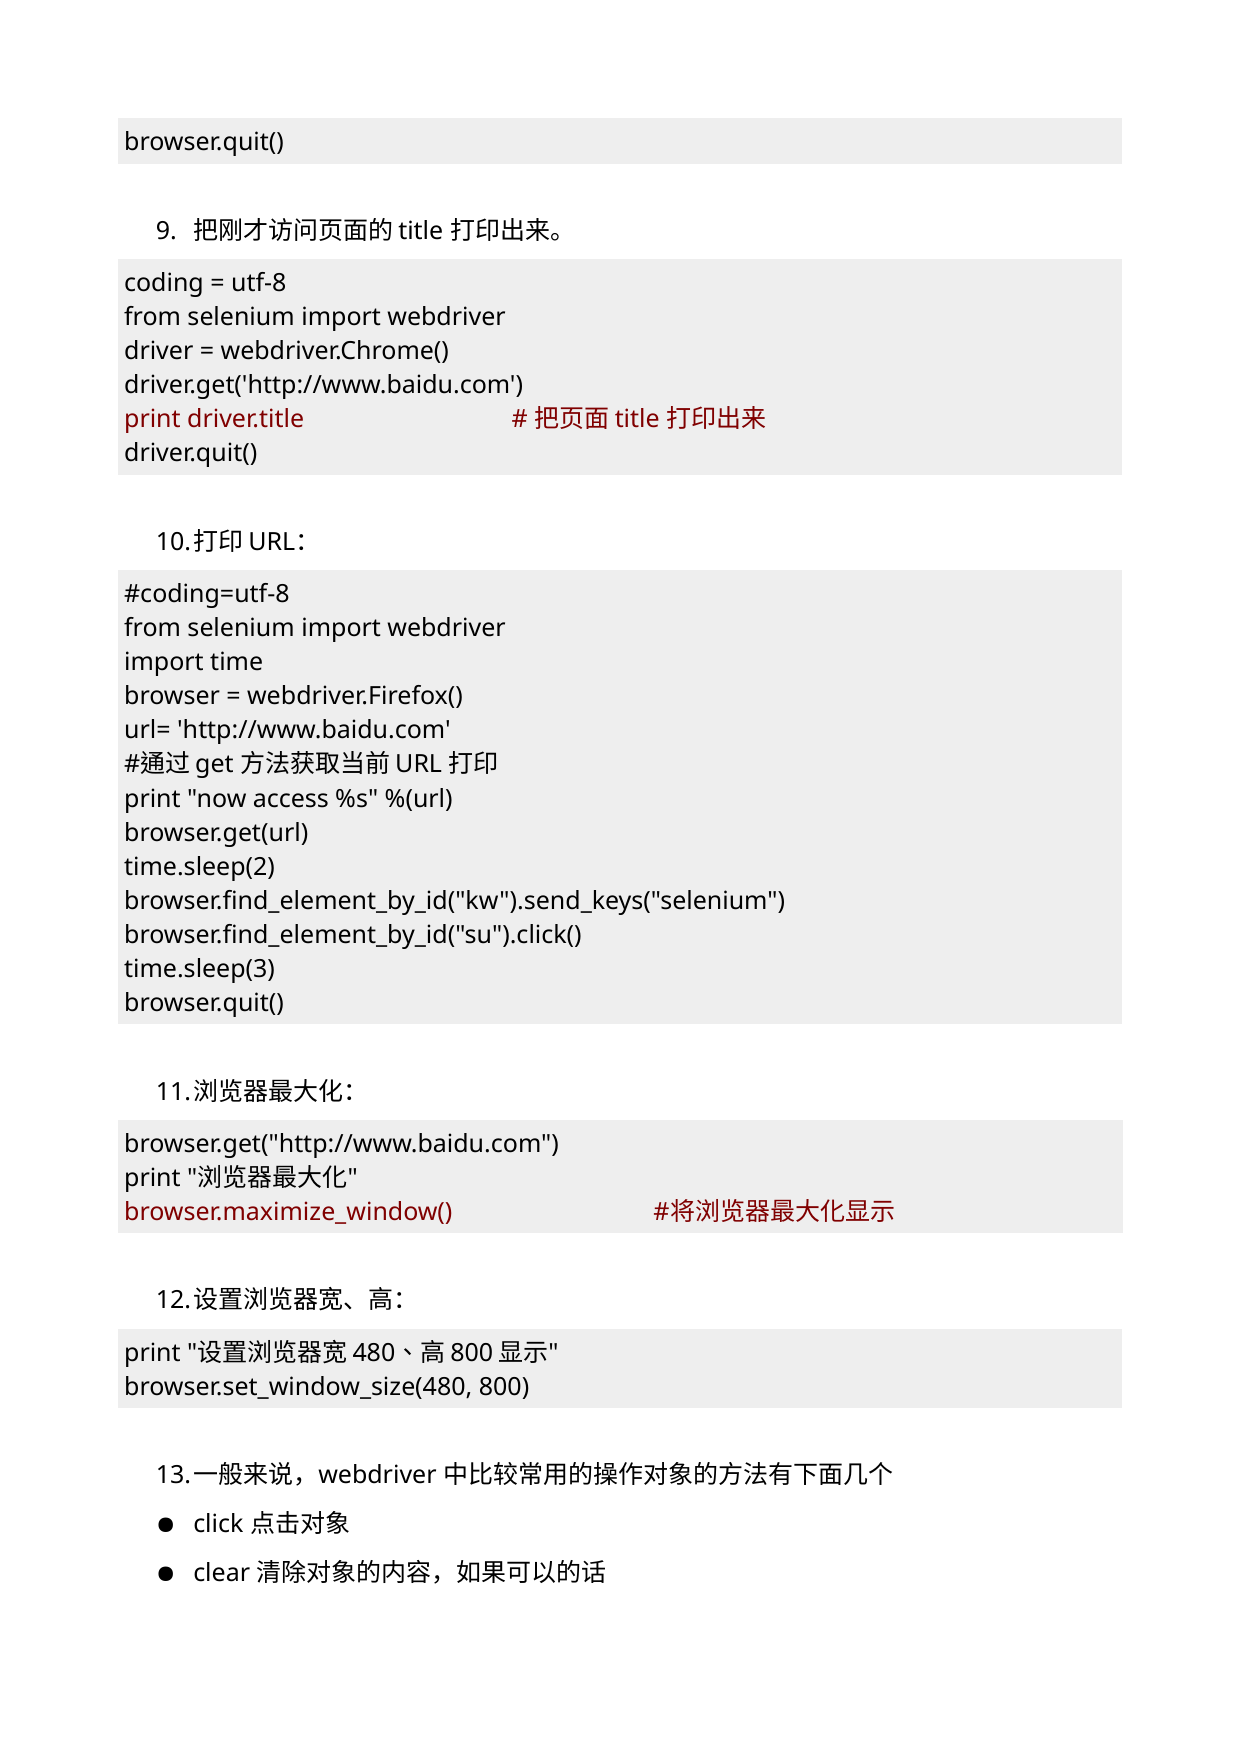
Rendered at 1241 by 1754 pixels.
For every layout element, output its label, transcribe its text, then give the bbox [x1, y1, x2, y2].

list click 点击对象 [156, 1503, 1122, 1540]
table_header browser.get("http://www.baidu.com") print "浏览器最大化" browser.maximize_window() #将浏览器最大化显示 [118, 1120, 1123, 1233]
table_header coding = utf-8 from selenium import webdriver driver = webdriver.Chrome() driver.get('http://www.baidu.com') print driver.title # 把页面title 打印出来 driver.quit() [118, 259, 1122, 475]
list 一般来说，webdriver 中比较常用的操作对象的方法有下面几个 [156, 1455, 1122, 1491]
list 打印URL： [156, 521, 1122, 558]
table_header print "设置浏览器宽480、高800显示" browser.set_window_size(480, 800) [118, 1329, 1122, 1408]
list 设置浏览器宽、高： [156, 1280, 1122, 1316]
list 浏览器最大化： [156, 1071, 1122, 1107]
list 把刚才访问页面的title 打印出来。 [156, 210, 1122, 246]
list clear 清除对象的内容，如果可以的话 [156, 1552, 1122, 1588]
table_header #coding=utf-8 from selenium import webdriver import time browser = webdriver.Firefox() url= 'http://www.baidu.com' #通过get 方法获取当前URL 打印 print "now access %s" %(url) browser.get(url) time.sleep(2) browser.find_element_by_id("kw").send_keys("selenium") browser.find_element_by_id("su").click() time.sleep(3) browser.quit() [118, 570, 1122, 1024]
table_header browser.quit() [118, 118, 1122, 164]
